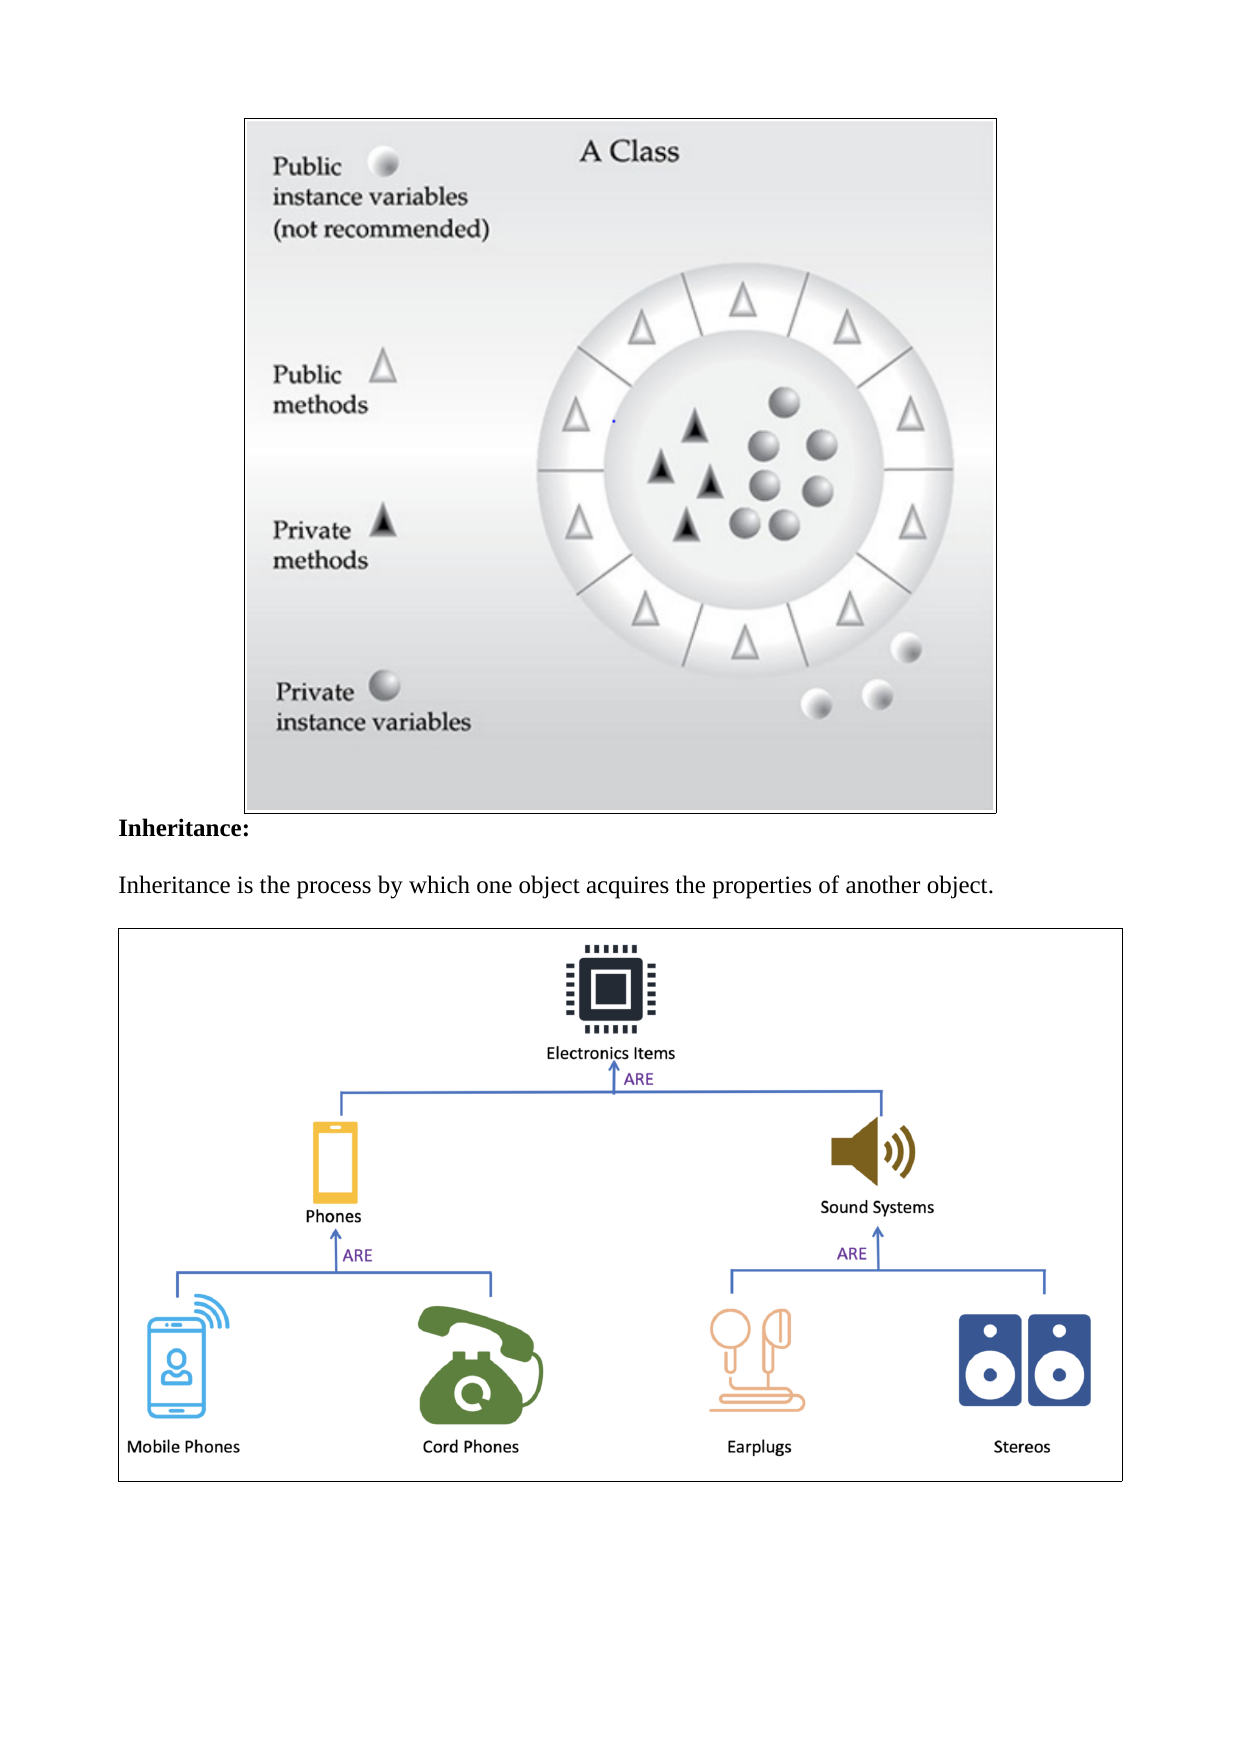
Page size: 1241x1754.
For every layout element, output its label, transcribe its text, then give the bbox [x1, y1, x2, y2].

text Inheritance: [118, 808, 1122, 842]
picture [247, 121, 994, 810]
picture [121, 931, 1119, 1479]
text Inheritance is the process by which one object acquires the properties of another object. [118, 870, 1122, 899]
